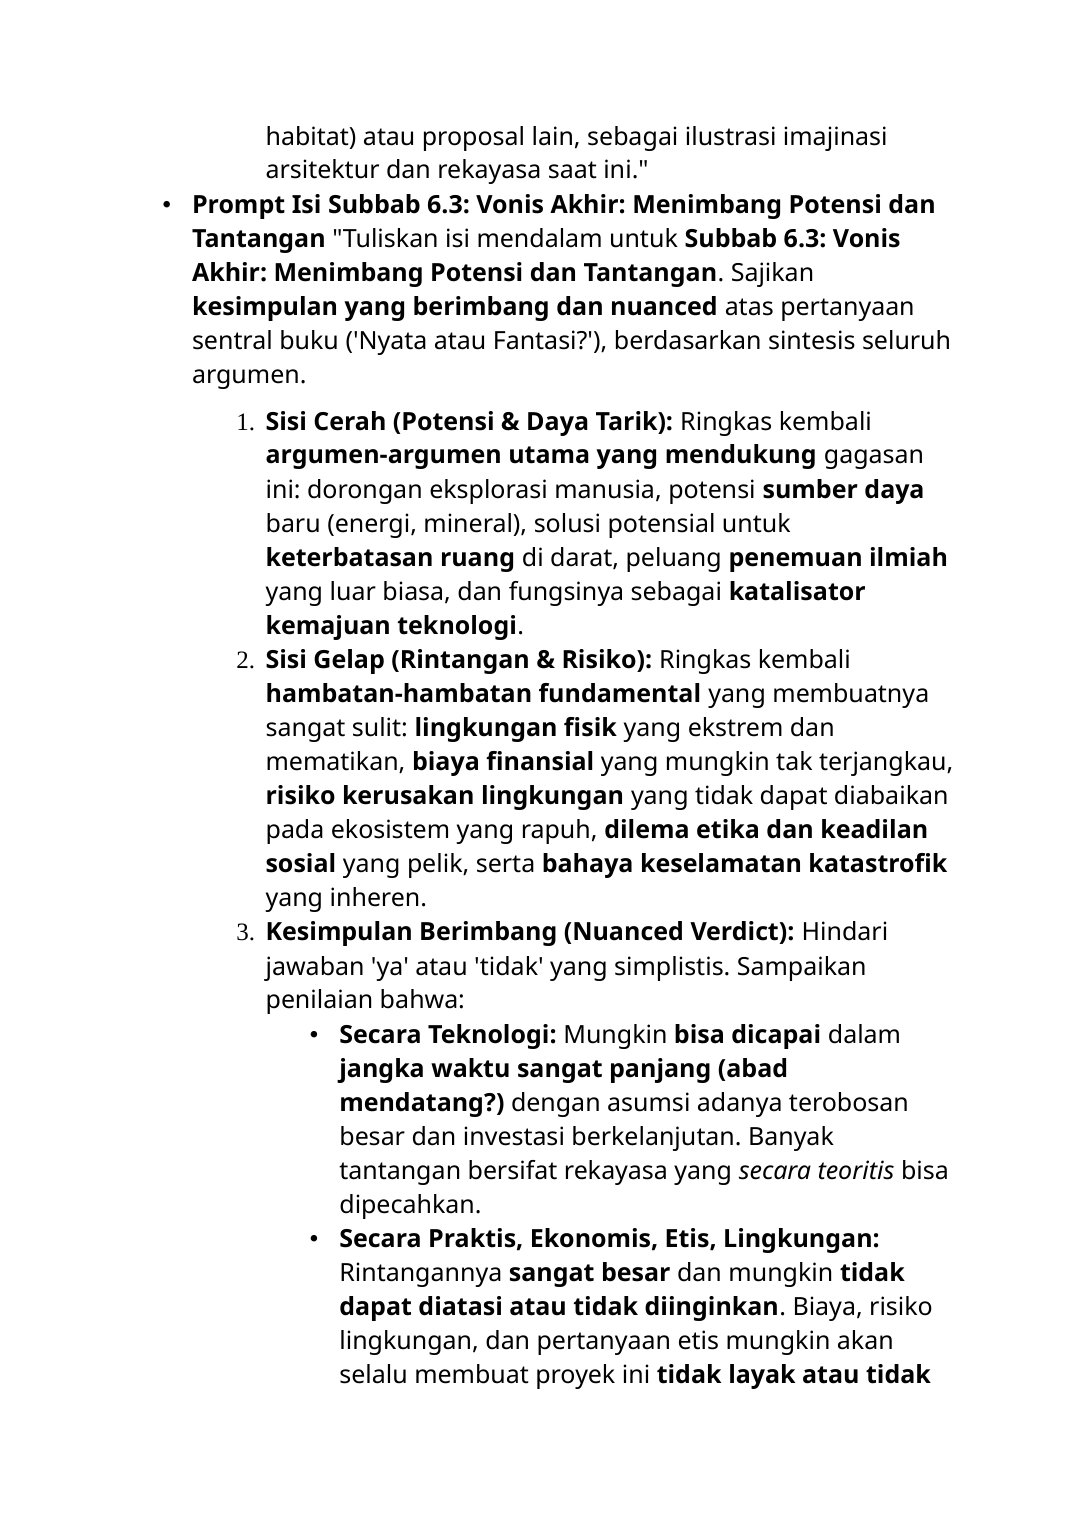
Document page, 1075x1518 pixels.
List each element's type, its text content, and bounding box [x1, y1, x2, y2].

list Prompt Isi Subbab 6.3: Vonis Akhir: Menimbang Potensi dan Tantangan "Tuliskan isi mendalam untuk Subbab 6.3: Vonis Akhir: Menimbang Potensi dan Tantangan. Sajikan kesimpulan yang berimbang dan nuanced atas pertanyaan sentral buku ('Nyata atau Fantasi?'), berdasarkan sintesis seluruh argumen. [162, 186, 957, 391]
list Kesimpulan Berimbang (Nuanced Verdict): Hindari jawaban 'ya' atau 'tidak' yang simplistis. Sampaikan penilaian bahwa: [236, 914, 957, 1016]
list Secara Praktis, Ekonomis, Etis, Lingkungan: Rintangannya sangat besar dan mungkin tidak dapat diatasi atau tidak diinginkan. Biaya, risiko lingkungan, dan pertanyaan etis mungkin akan selalu membuat proyek ini tidak layak atau tidak [309, 1221, 957, 1391]
list Sisi Gelap (Rintangan & Risiko): Ringkas kembali hambatan-hambatan fundamental yang membuatnya sangat sulit: lingkungan fisik yang ekstrem dan mematikan, biaya finansial yang mungkin tak terjangkau, risiko kerusakan lingkungan yang tidak dapat diabaikan pada ekosistem yang rapuh, dilema etika dan keadilan sosial yang pelik, serta bahaya keselamatan katastrofik yang inheren. [236, 642, 957, 914]
list Sisi Cerah (Potensi & Daya Tarik): Ringkas kembali argumen-argumen utama yang mendukung gagasan ini: dorongan eksplorasi manusia, potensi sumber daya baru (energi, mineral), solusi potensial untuk keterbatasan ruang di darat, peluang penemuan ilmiah yang luar biasa, dan fungsinya sebagai katalisator kemajuan teknologi. [236, 403, 957, 642]
list Secara Teknologi: Mungkin bisa dicapai dalam jangka waktu sangat panjang (abad mendatang?) dengan asumsi adanya terobosan besar dan investasi berkelanjutan. Banyak tantangan bersifat rekayasa yang secara teoritis bisa dipecahkan. [309, 1016, 957, 1221]
list habitat) atau proposal lain, sebagai ilustrasi imajinasi arsitektur dan rekayasa saat ini." [236, 118, 957, 186]
